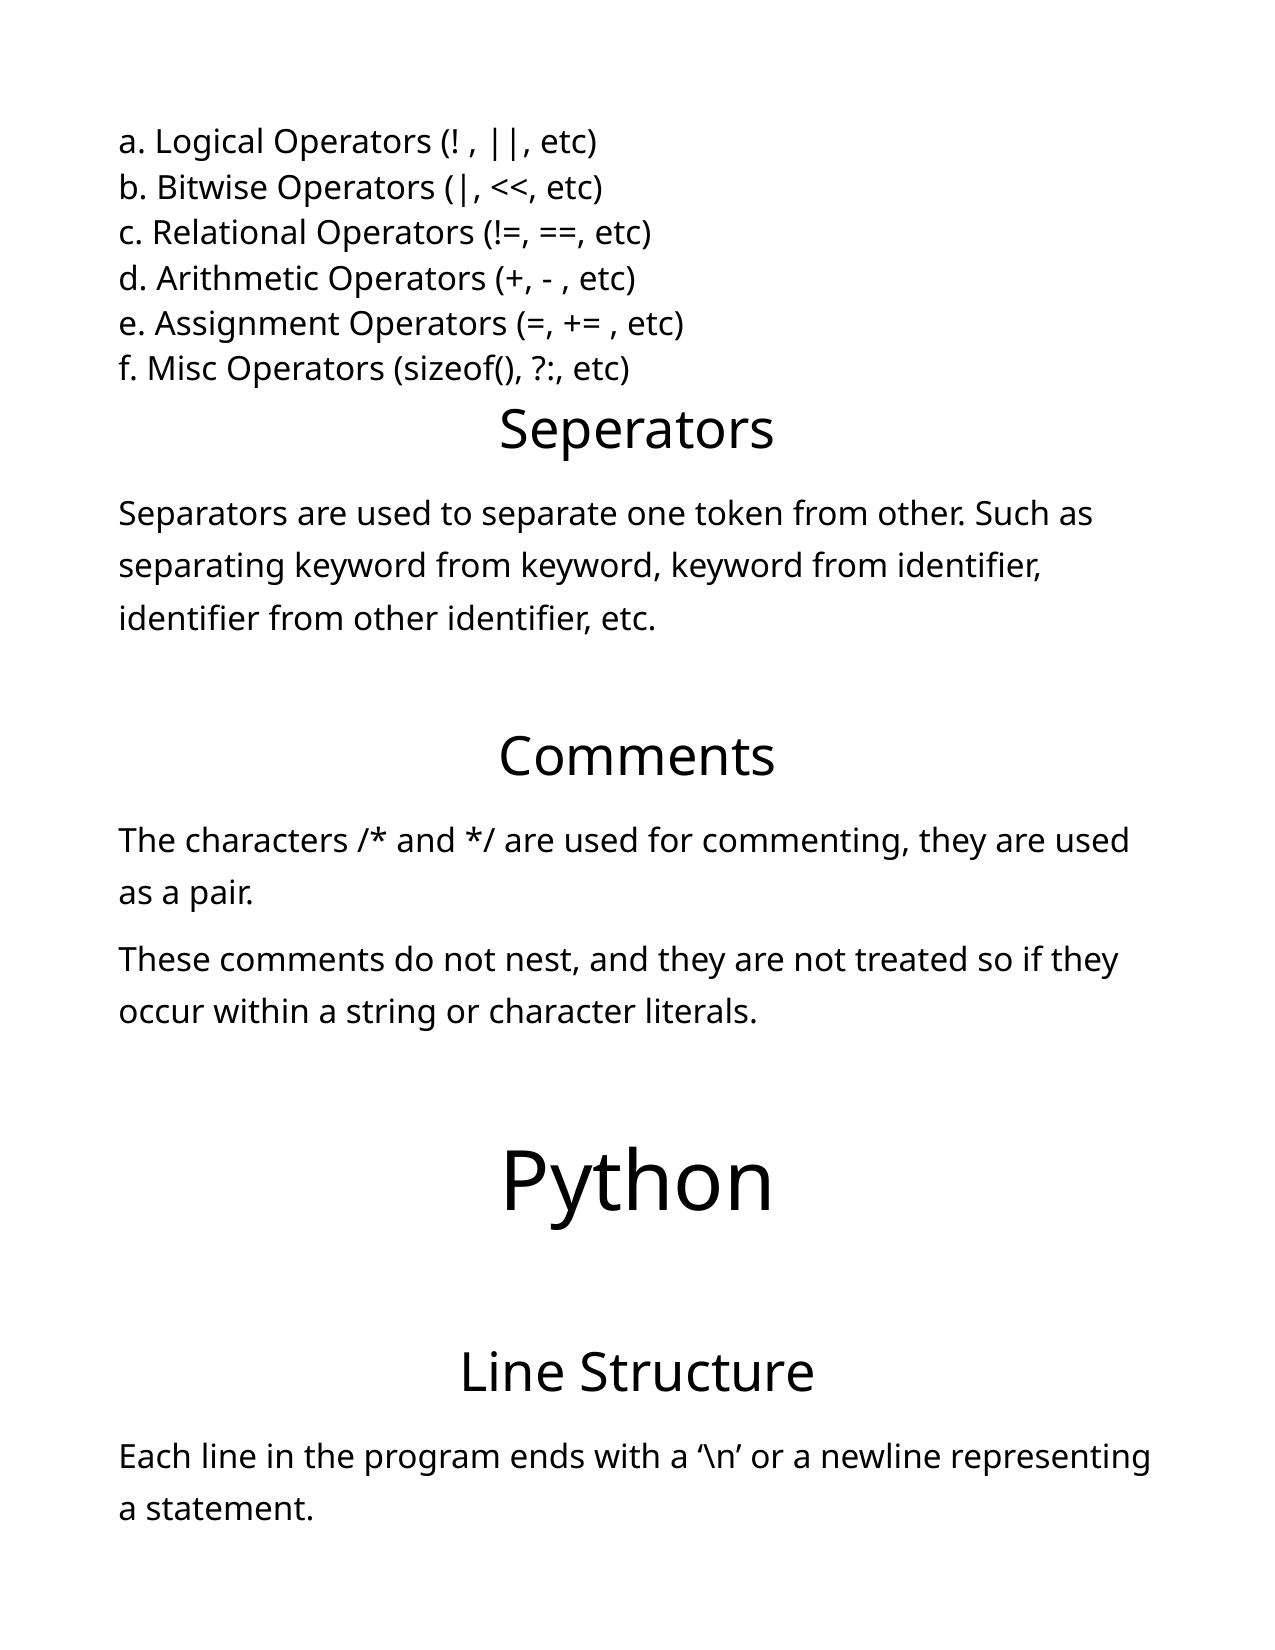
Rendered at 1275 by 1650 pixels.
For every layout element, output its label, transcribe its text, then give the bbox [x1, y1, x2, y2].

text Line Structure [118, 1333, 1157, 1407]
text Separators are used to separate one token from other. Such as separating keyword from keyword, keyword from identifier, identifier from other identifier, etc. [118, 490, 1157, 640]
text These comments do not nest, and they are not treated so if they occur within a string or character literals. [118, 936, 1157, 1033]
text f. Misc Operators (sizeof(), ?:, etc) [118, 345, 1157, 391]
text a. Logical Operators (! , ||, etc) [118, 118, 1157, 163]
text b. Bitwise Operators (|, <<, etc) [118, 163, 1157, 209]
text Seperators [118, 391, 1157, 464]
text c. Relational Operators (!=, ==, etc) [118, 209, 1157, 254]
text d. Arithmetic Operators (+, - , etc) [118, 254, 1157, 300]
text Comments [118, 661, 1157, 791]
text Python [118, 1122, 1157, 1235]
text The characters /* and */ are used for commenting, they are used as a pair. [118, 817, 1157, 914]
text Each line in the program ends with a ‘\n’ or a newline representing a statement. [118, 1433, 1157, 1531]
text e. Assignment Operators (=, += , etc) [118, 300, 1157, 345]
